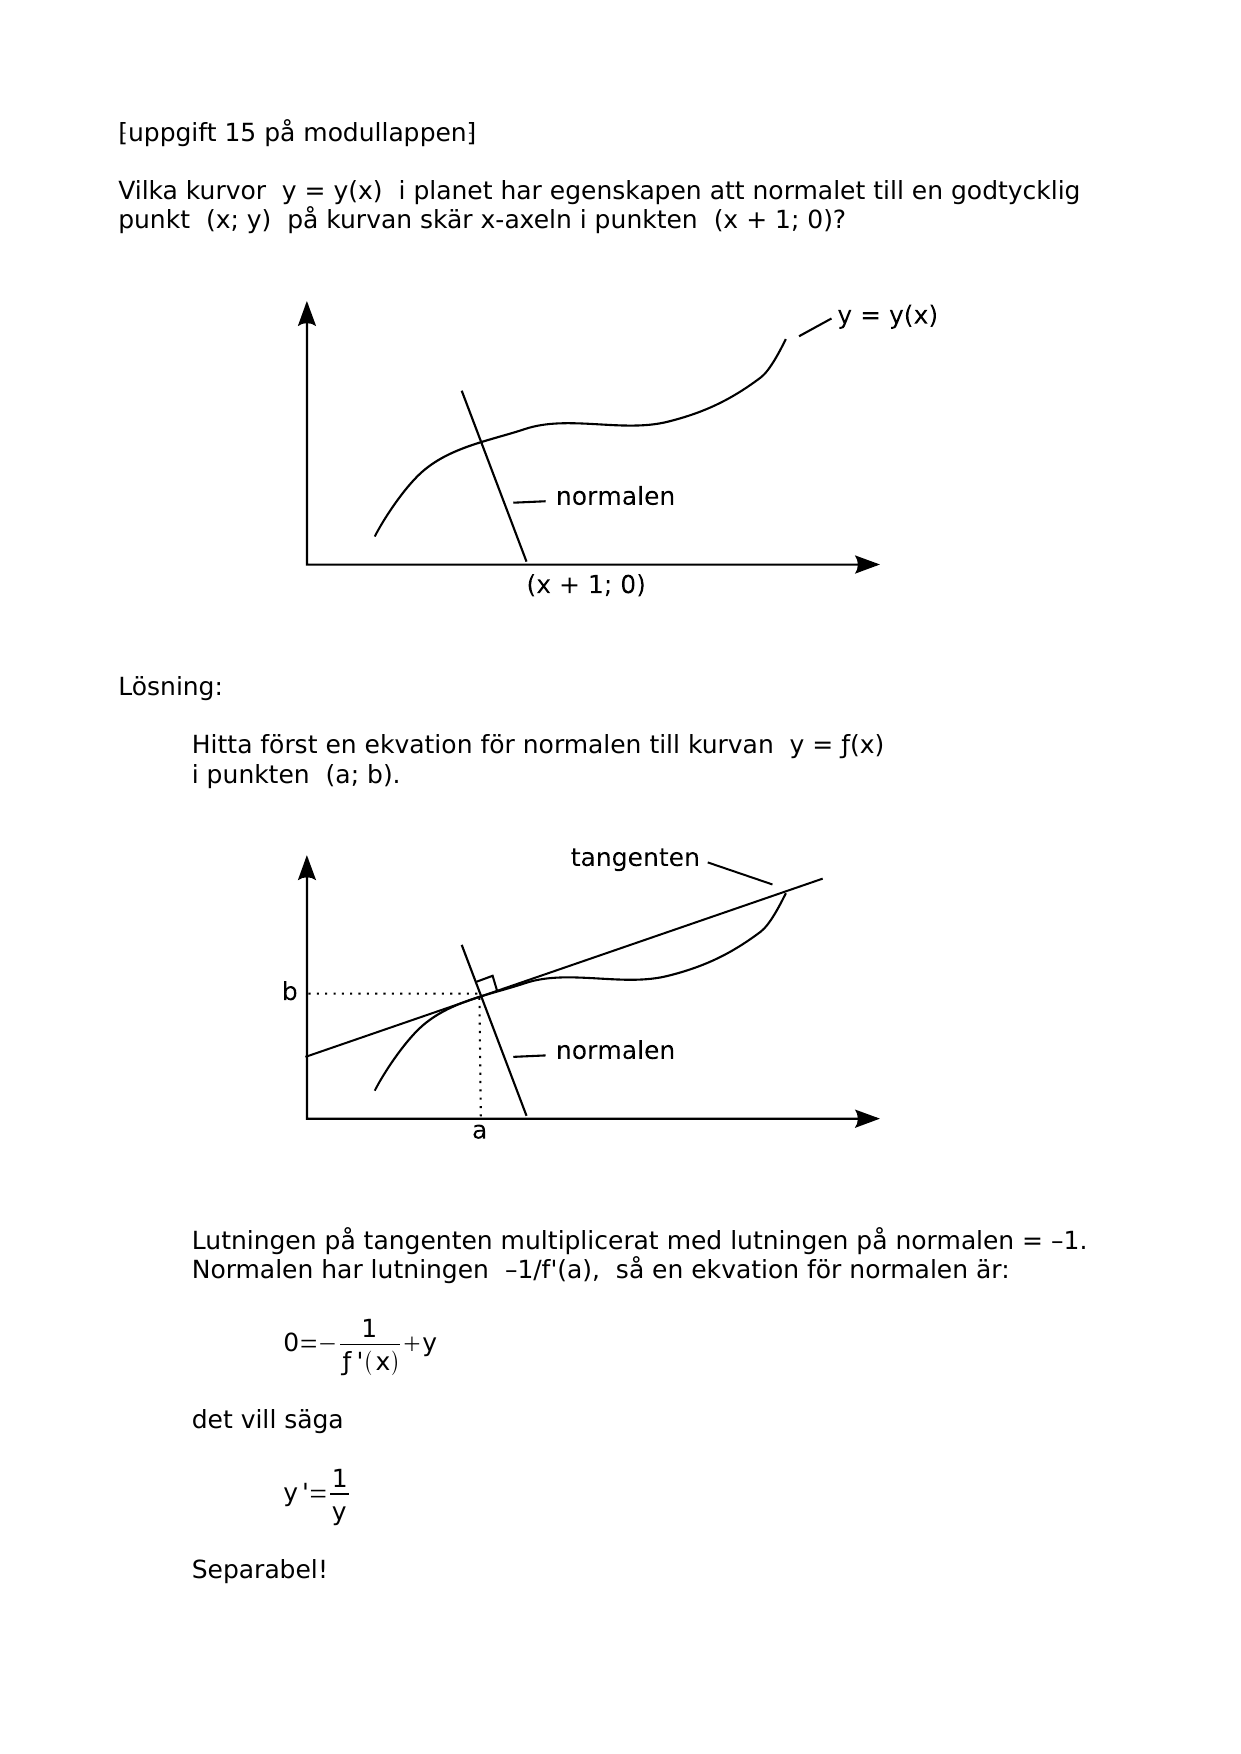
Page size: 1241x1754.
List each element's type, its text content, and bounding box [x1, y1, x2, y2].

text i punkten (a; b). [118, 760, 1122, 789]
text Normalen har lutningen –1/f'(a), så en ekvation för normalen är: [118, 1256, 1122, 1285]
text det vill säga [118, 1405, 1122, 1434]
text Lutningen på tangenten multiplicerat med lutningen på normalen = –1. [118, 1226, 1122, 1256]
text Hitta först en ekvation för normalen till kurvan y = ƒ(x) [118, 731, 1122, 760]
text Separabel! [118, 1555, 1122, 1584]
text Lösning: [118, 672, 1122, 701]
text ⁅uppgift 15 på modullappen⁆ [118, 118, 1122, 147]
text Vilka kurvor y = y(x) i planet har egenskapen att normalet till en godtycklig punkt (x; y) på kurvan skär x-axeln i punkten (x + 1; 0)? [118, 176, 1122, 235]
